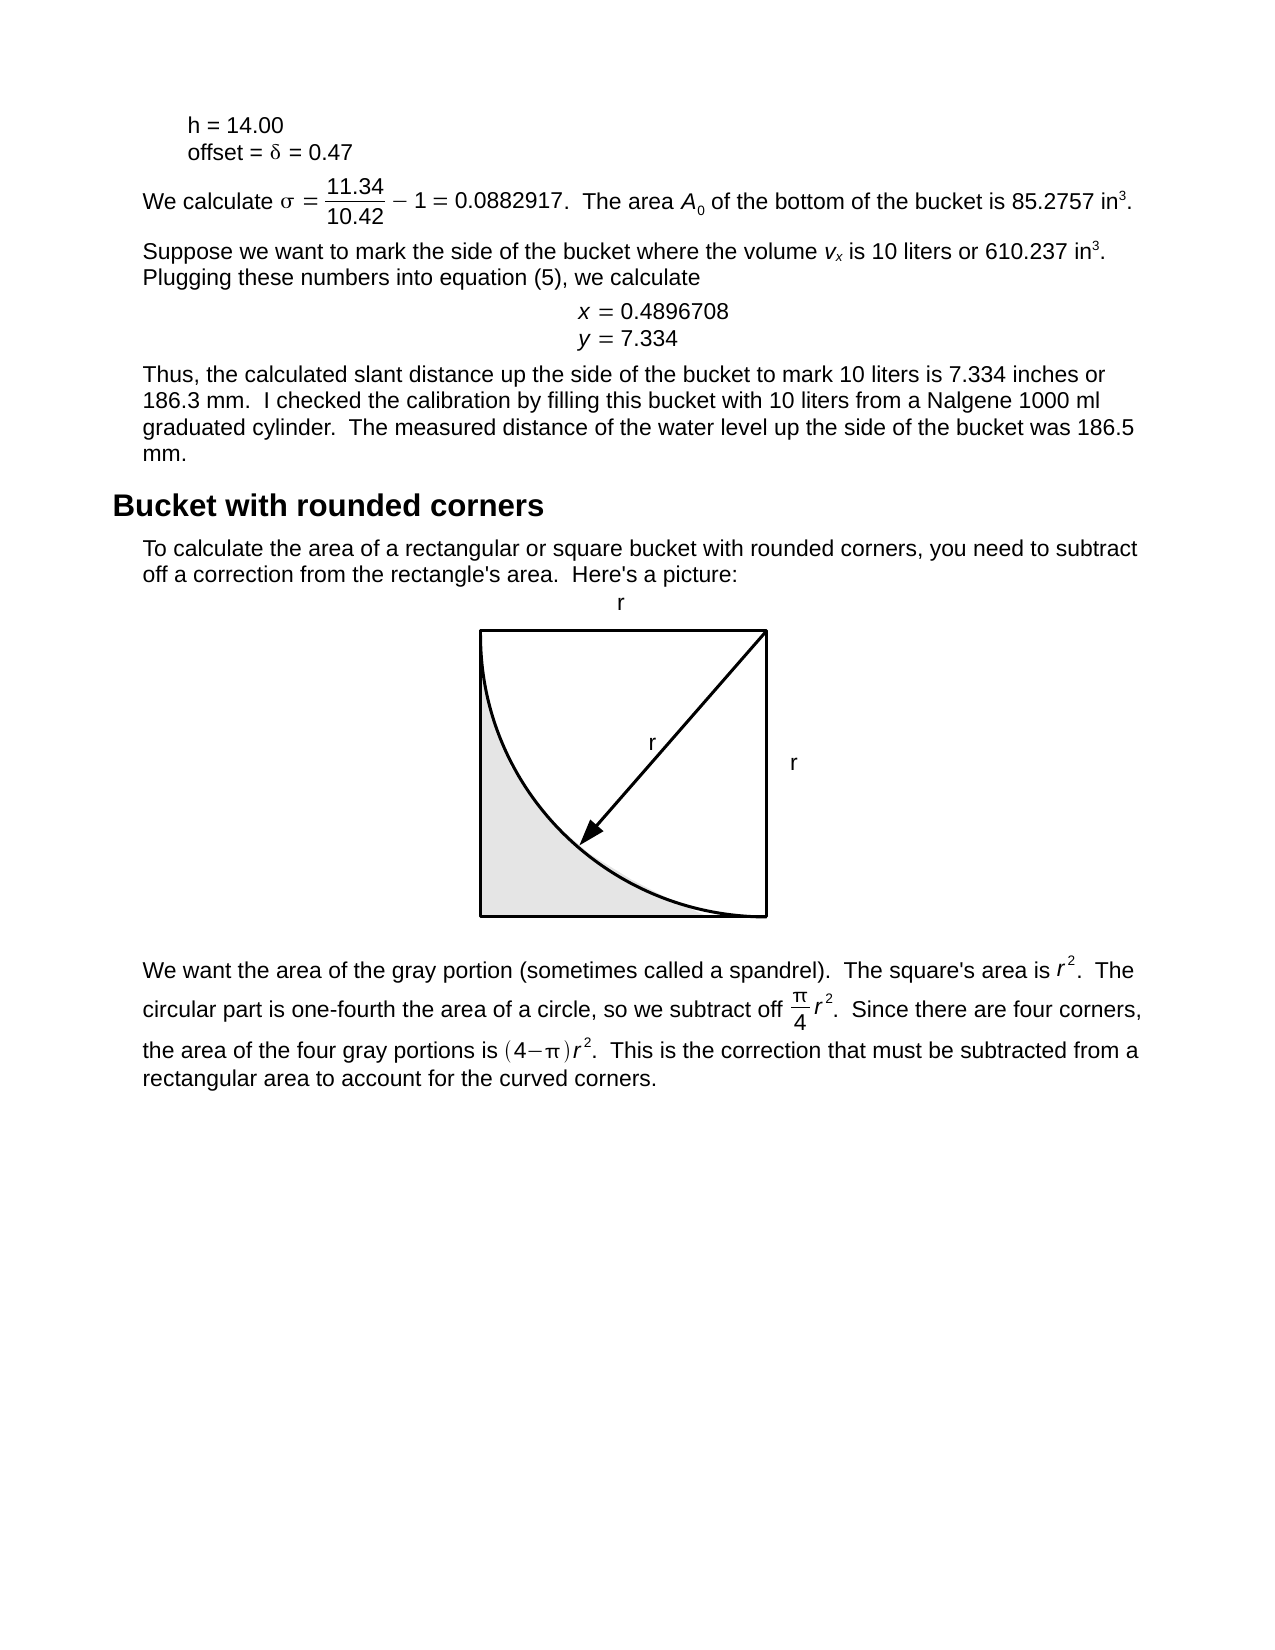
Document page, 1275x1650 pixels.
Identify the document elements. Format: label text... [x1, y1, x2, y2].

text Thus, the calculated slant distance up the side of the bucket to mark 10 liters is 7.334 inches or 186.3 mm. I checked the calibration by filling this bucket with 10 liters from a Nalgene 1000 ml graduated cylinder. The measured distance of the water level up the side of the bucket was 186.5 mm. [142, 361, 1162, 466]
subtitle Bucket with rounded corners [112, 487, 1162, 523]
text Suppose we want to mark the side of the bucket where the volume vx is 10 liters or 610.237 in3. Plugging these numbers into equation (5), we calculate [142, 238, 1162, 290]
text We calculate . The area of the bottom of the bucket is 85.2757 in3. [142, 174, 1162, 229]
text To calculate the area of a rectangular or square bucket with rounded corners, you need to subtract off a correction from the rectangle's area. Here's a picture: [142, 535, 1162, 588]
text offset = = 0.47 [187, 139, 1162, 165]
text We want the area of the gray portion (sometimes called a spandrel). The square's area is . The circular part is one-fourth the area of a circle, so we subtract off . Since there are four corners, the area of the four gray portions is . This is the correction that must be subtracted from a rectangular area to account for the curved corners. [142, 597, 1162, 1091]
text h = 14.00 [187, 112, 1162, 139]
